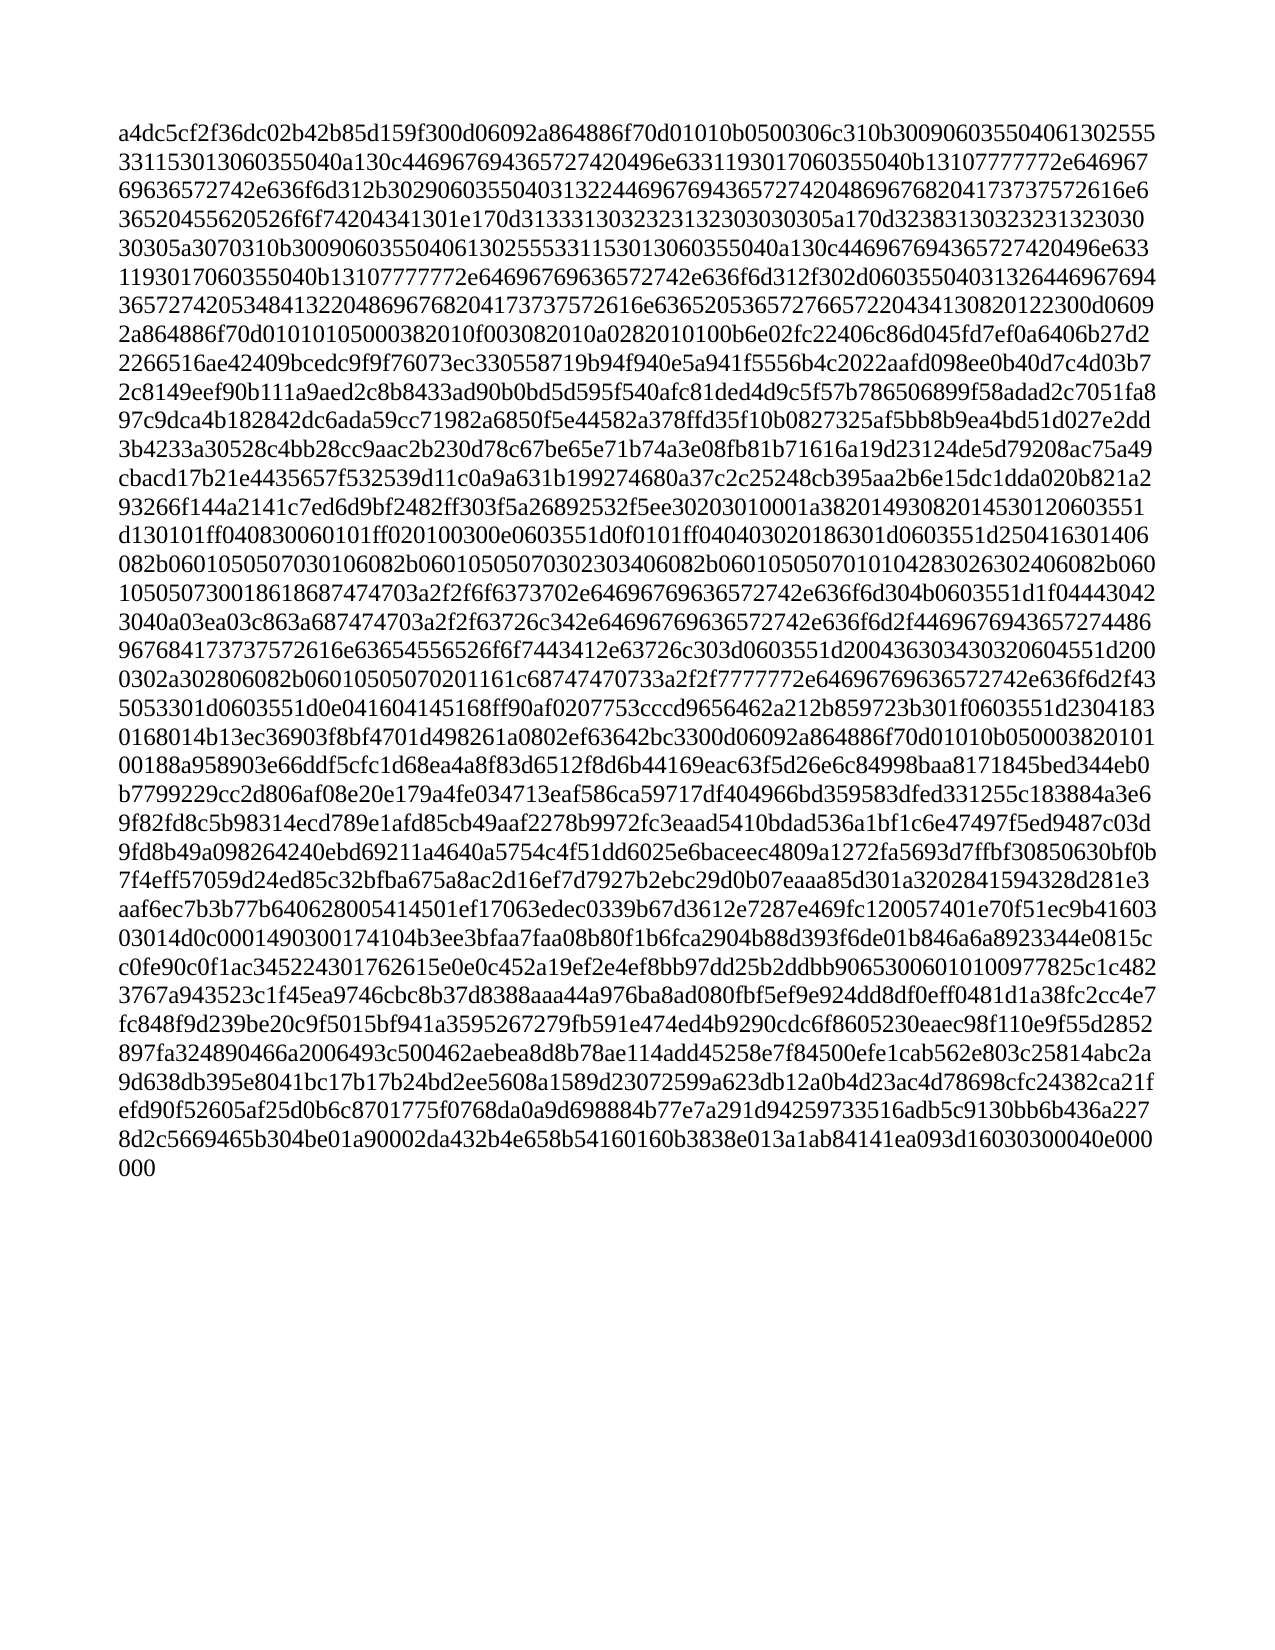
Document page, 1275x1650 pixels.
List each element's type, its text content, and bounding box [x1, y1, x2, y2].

text a4dc5cf2f36dc02b42b85d159f300d06092a864886f70d01010b0500306c310b300906035504061302555331153013060355040a130c446967694365727420496e6331193017060355040b13107777772e64696769636572742e636f6d312b30290603550403132244696769436572742048696768204173737572616e636520455620526f6f74204341301e170d3133313032323132303030305a170d3238313032323132303030305a3070310b300906035504061302555331153013060355040a130c446967694365727420496e6331193017060355040b13107777772e64696769636572742e636f6d312f302d06035504031326446967694365727420534841322048696768204173737572616e63652053657276657220434130820122300d06092a864886f70d01010105000382010f003082010a0282010100b6e02fc22406c86d045fd7ef0a6406b27d22266516ae42409bcedc9f9f76073ec330558719b94f940e5a941f5556b4c2022aafd098ee0b40d7c4d03b72c8149eef90b111a9aed2c8b8433ad90b0bd5d595f540afc81ded4d9c5f57b786506899f58adad2c7051fa897c9dca4b182842dc6ada59cc71982a6850f5e44582a378ffd35f10b0827325af5bb8b9ea4bd51d027e2dd3b4233a30528c4bb28cc9aac2b230d78c67be65e71b74a3e08fb81b71616a19d23124de5d79208ac75a49cbacd17b21e4435657f532539d11c0a9a631b199274680a37c2c25248cb395aa2b6e15dc1dda020b821a293266f144a2141c7ed6d9bf2482ff303f5a26892532f5ee30203010001a38201493082014530120603551d130101ff040830060101ff020100300e0603551d0f0101ff040403020186301d0603551d250416301406082b0601050507030106082b06010505070302303406082b0601050507010104283026302406082b060105050730018618687474703a2f2f6f6373702e64696769636572742e636f6d304b0603551d1f044430423040a03ea03c863a687474703a2f2f63726c342e64696769636572742e636f6d2f4469676943657274486967684173737572616e63654556526f6f7443412e63726c303d0603551d200436303430320604551d2000302a302806082b06010505070201161c68747470733a2f2f7777772e64696769636572742e636f6d2f435053301d0603551d0e041604145168ff90af0207753cccd9656462a212b859723b301f0603551d23041830168014b13ec36903f8bf4701d498261a0802ef63642bc3300d06092a864886f70d01010b05000382010100188a958903e66ddf5cfc1d68ea4a8f83d6512f8d6b44169eac63f5d26e6c84998baa8171845bed344eb0b7799229cc2d806af08e20e179a4fe034713eaf586ca59717df404966bd359583dfed331255c183884a3e69f82fd8c5b98314ecd789e1afd85cb49aaf2278b9972fc3eaad5410bdad536a1bf1c6e47497f5ed9487c03d9fd8b49a098264240ebd69211a4640a5754c4f51dd6025e6baceec4809a1272fa5693d7ffbf30850630bf0b7f4eff57059d24ed85c32bfba675a8ac2d16ef7d7927b2ebc29d0b07eaaa85d301a3202841594328d281e3aaf6ec7b3b77b640628005414501ef17063edec0339b67d3612e7287e469fc120057401e70f51ec9b4160303014d0c0001490300174104b3ee3bfaa7faa08b80f1b6fca2904b88d393f6de01b846a6a8923344e0815cc0fe90c0f1ac345224301762615e0e0c452a19ef2e4ef8bb97dd25b2ddbb90653006010100977825c1c4823767a943523c1f45ea9746cbc8b37d8388aaa44a976ba8ad080fbf5ef9e924dd8df0eff0481d1a38fc2cc4e7fc848f9d239be20c9f5015bf941a3595267279fb591e474ed4b9290cdc6f8605230eaec98f110e9f55d2852897fa324890466a2006493c500462aebea8d8b78ae114add45258e7f84500efe1cab562e803c25814abc2a9d638db395e8041bc17b17b24bd2ee5608a1589d23072599a623db12a0b4d23ac4d78698cfc24382ca21fefd90f52605af25d0b6c8701775f0768da0a9d698884b77e7a291d94259733516adb5c9130bb6b436a2278d2c5669465b304be01a90002da432b4e658b54160160b3838e013a1ab84141ea093d16030300040e000000 [118, 118, 1157, 1182]
